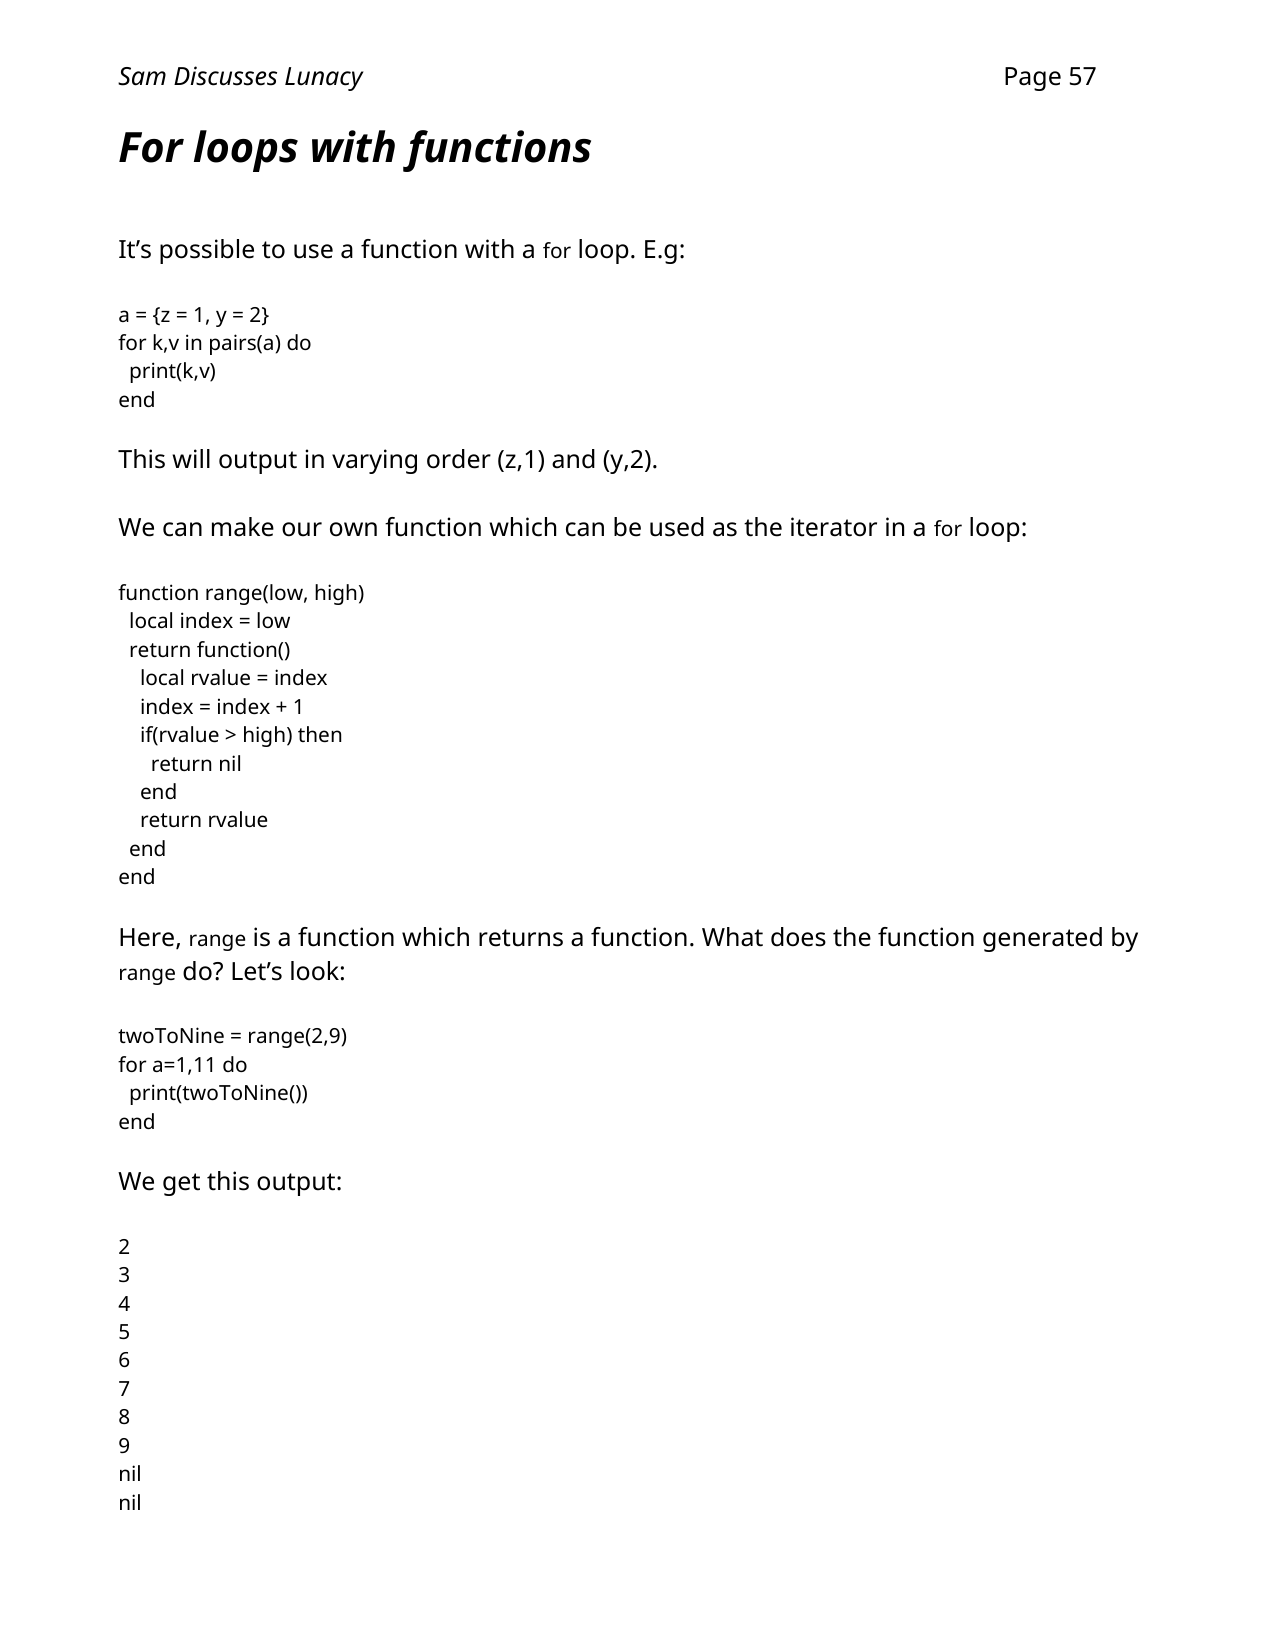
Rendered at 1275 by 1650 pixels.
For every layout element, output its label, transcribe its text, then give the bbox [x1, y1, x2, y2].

text 9 [118, 1431, 1157, 1459]
text It’s possible to use a function with a for loop. E.g: [118, 232, 1157, 266]
text index = index + 1 [118, 692, 1157, 720]
text 7 [118, 1374, 1157, 1402]
text end [118, 862, 1157, 891]
text Here, range is a function which returns a function. What does the function generated by range do? Let’s look: [118, 919, 1157, 987]
text 4 [118, 1289, 1157, 1317]
text 6 [118, 1346, 1157, 1374]
text local rvalue = index [118, 663, 1157, 692]
text for a=1,11 do [118, 1050, 1157, 1078]
text For loops with functions [118, 118, 1157, 175]
text if(rvalue > high) then [118, 720, 1157, 749]
text end [118, 1107, 1157, 1135]
text 2 [118, 1232, 1157, 1260]
text end [118, 385, 1157, 413]
text end [118, 777, 1157, 806]
text nil [118, 1488, 1157, 1516]
text function range(low, high) [118, 578, 1157, 607]
text for k,v in pairs(a) do [118, 328, 1157, 357]
text 3 [118, 1260, 1157, 1289]
text This will output in varying order (z,1) and (y,2). [118, 442, 1157, 476]
text 5 [118, 1317, 1157, 1346]
text We can make our own function which can be used as the iterator in a for loop: [118, 510, 1157, 544]
text a = {z = 1, y = 2} [118, 300, 1157, 328]
text print(twoToNine()) [118, 1078, 1157, 1107]
text return function() [118, 635, 1157, 663]
text twoToNine = range(2,9) [118, 1022, 1157, 1050]
text return nil [118, 749, 1157, 777]
text 8 [118, 1402, 1157, 1431]
text return rvalue [118, 806, 1157, 834]
text end [118, 834, 1157, 862]
text We get this output: [118, 1164, 1157, 1198]
text nil [118, 1459, 1157, 1488]
text print(k,v) [118, 357, 1157, 385]
text local index = low [118, 607, 1157, 635]
